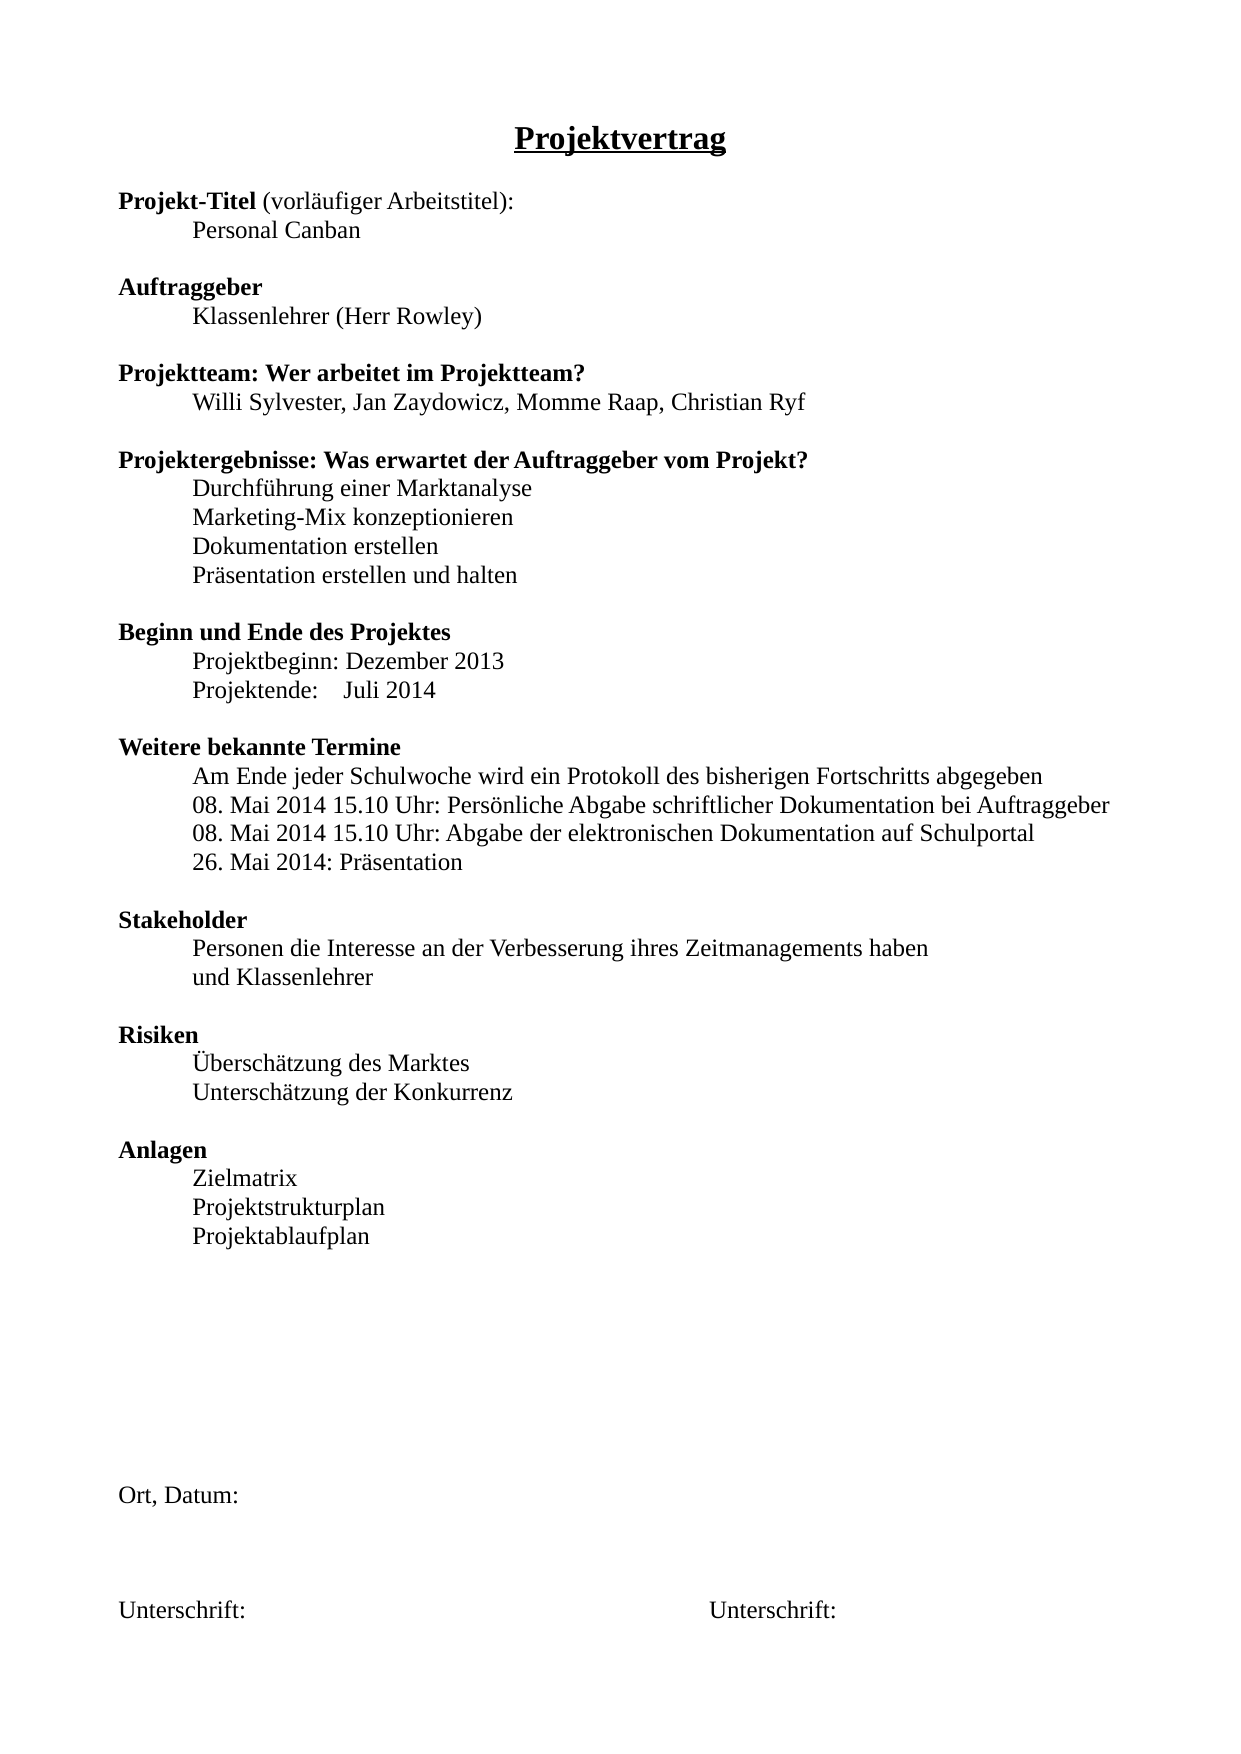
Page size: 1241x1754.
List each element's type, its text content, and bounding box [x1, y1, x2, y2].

text Beginn und Ende des Projektes [118, 617, 1122, 646]
text Stakeholder [118, 905, 1122, 933]
text Durchführung einer Marktanalyse [118, 473, 1122, 502]
text Projektablaufplan [118, 1221, 1122, 1250]
text Personal Canban [118, 215, 1122, 243]
text Personen die Interesse an der Verbesserung ihres Zeitmanagements haben [118, 933, 1122, 962]
text Weitere bekannte Termine [118, 732, 1122, 761]
text Unterschätzung der Konkurrenz [118, 1077, 1122, 1106]
text Am Ende jeder Schulwoche wird ein Protokoll des bisherigen Fortschritts abgegeben [118, 761, 1122, 790]
text Anlagen [118, 1135, 1122, 1163]
text Risiken [118, 1020, 1122, 1048]
text Projektstrukturplan [118, 1192, 1122, 1221]
text Projektergebnisse: Was erwartet der Auftraggeber vom Projekt? [118, 445, 1122, 473]
text Projektende: Juli 2014 [118, 675, 1122, 703]
text Projekt-Titel (vorläufiger Arbeitstitel): [118, 186, 1122, 215]
text Klassenlehrer (Herr Rowley) [118, 301, 1122, 330]
text Projektbeginn: Dezember 2013 [118, 646, 1122, 675]
text Unterschrift: Unterschrift: [118, 1595, 1122, 1623]
text Projektteam: Wer arbeitet im Projektteam? [118, 358, 1122, 387]
text Präsentation erstellen und halten [118, 560, 1122, 588]
text Dokumentation erstellen [118, 531, 1122, 560]
text Willi Sylvester, Jan Zaydowicz, Momme Raap, Christian Ryf [118, 387, 1122, 416]
text 26. Mai 2014: Präsentation [118, 847, 1122, 876]
text Ort, Datum: [118, 1480, 1122, 1508]
text 08. Mai 2014 15.10 Uhr: Abgabe der elektronischen Dokumentation auf Schulportal [118, 818, 1122, 847]
text und Klassenlehrer [118, 962, 1122, 991]
text Zielmatrix [118, 1163, 1122, 1192]
text Überschätzung des Marktes [118, 1048, 1122, 1077]
text Marketing-Mix konzeptionieren [118, 502, 1122, 531]
text Auftraggeber [118, 272, 1122, 301]
text 08. Mai 2014 15.10 Uhr: Persönliche Abgabe schriftlicher Dokumentation bei Auftraggeber [118, 790, 1122, 818]
